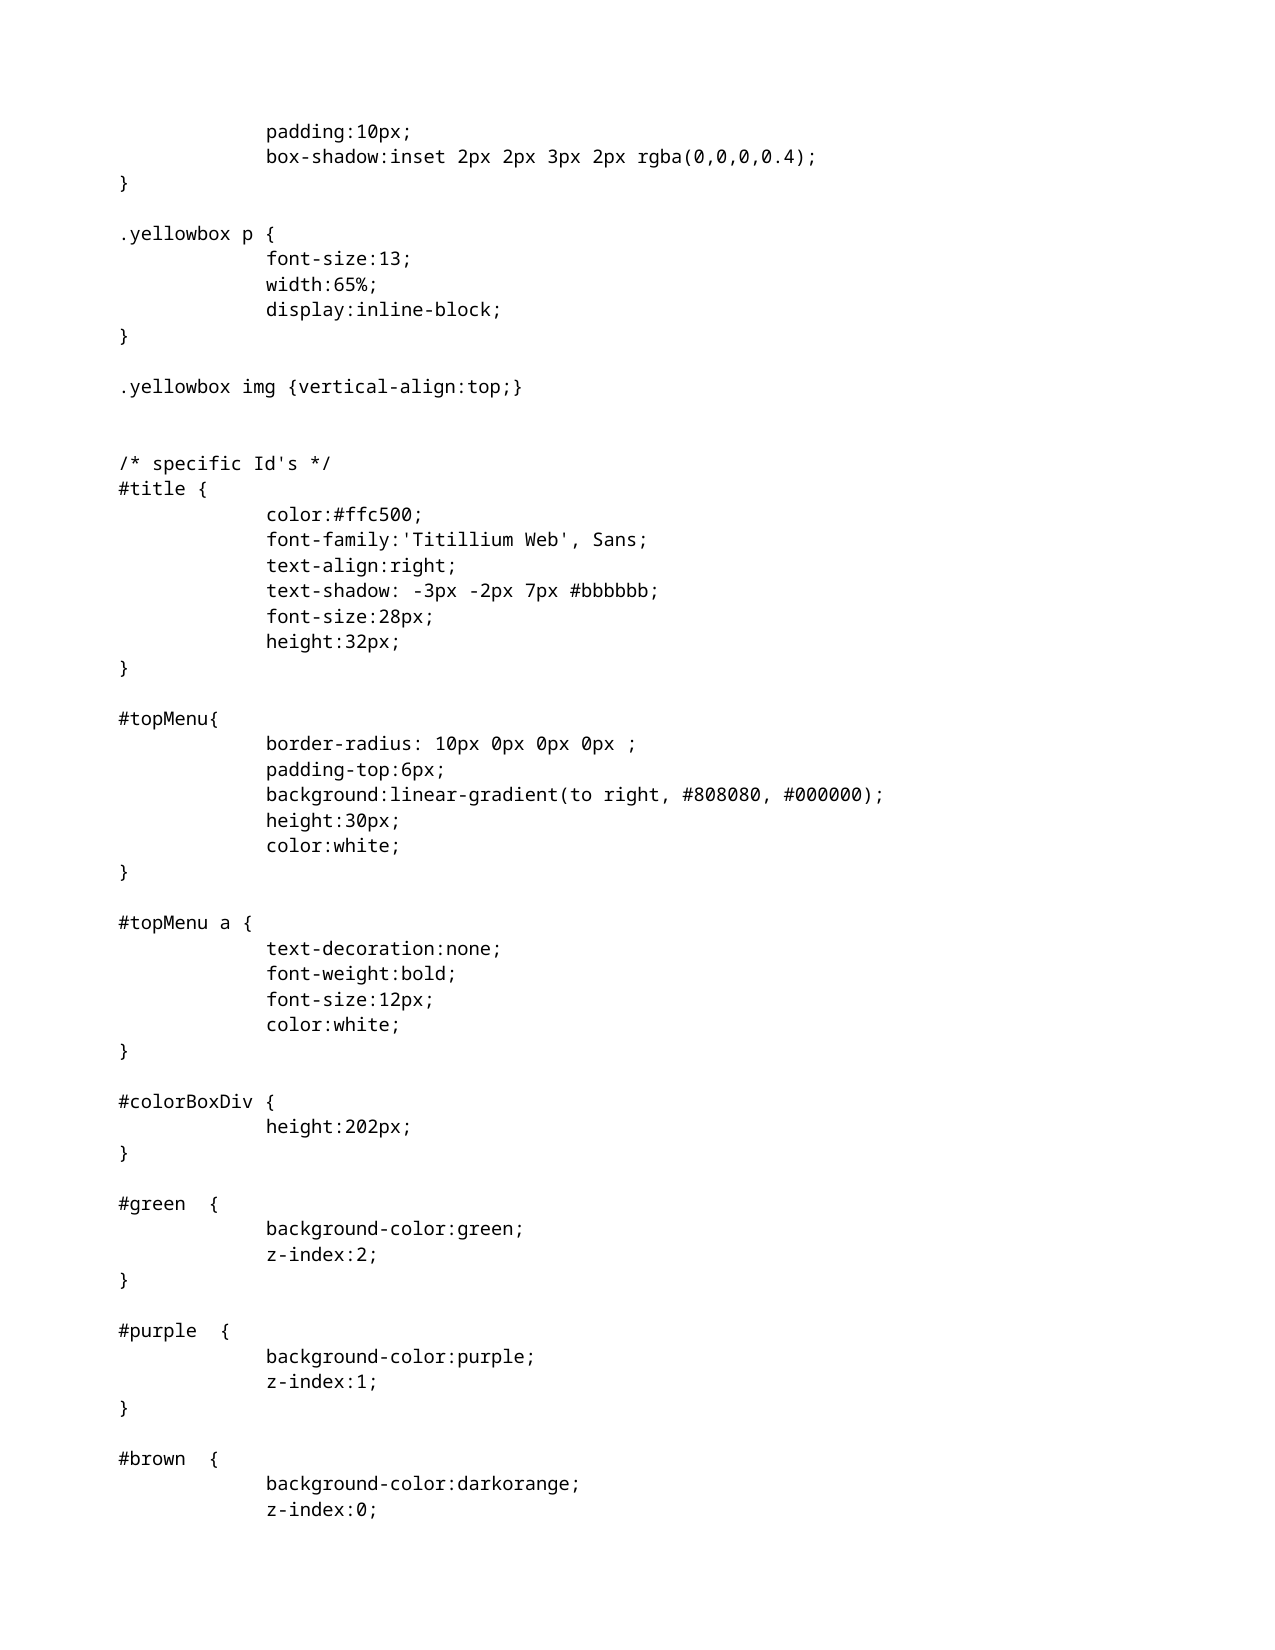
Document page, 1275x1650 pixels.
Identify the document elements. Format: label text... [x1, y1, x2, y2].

text z-index:2; [118, 1241, 1157, 1267]
text .yellowbox img {vertical-align:top;} [118, 373, 1157, 399]
text #title { [118, 475, 1157, 501]
text } [118, 1394, 1157, 1420]
text color:white; [118, 833, 1157, 858]
text font-size:13; [118, 246, 1157, 271]
text } [118, 654, 1157, 679]
text background-color:purple; [118, 1343, 1157, 1369]
text background:linear-gradient(to right, #808080, #000000); [118, 782, 1157, 807]
text } [118, 858, 1157, 884]
text font-weight:bold; [118, 960, 1157, 986]
text font-size:12px; [118, 986, 1157, 1011]
text border-radius: 10px 0px 0px 0px ; [118, 731, 1157, 756]
text height:30px; [118, 807, 1157, 833]
text } [118, 1139, 1157, 1164]
text color:#ffc500; [118, 501, 1157, 526]
text text-align:right; [118, 552, 1157, 577]
text text-decoration:none; [118, 935, 1157, 960]
text text-shadow: -3px -2px 7px #bbbbbb; [118, 577, 1157, 603]
text width:65%; [118, 271, 1157, 297]
text #green { [118, 1190, 1157, 1216]
text padding:10px; [118, 118, 1157, 144]
text z-index:0; [118, 1496, 1157, 1522]
text /* specific Id's */ [118, 450, 1157, 475]
text z-index:1; [118, 1369, 1157, 1394]
text padding-top:6px; [118, 756, 1157, 782]
text color:white; [118, 1011, 1157, 1037]
text #topMenu a { [118, 909, 1157, 935]
text display:inline-block; [118, 297, 1157, 322]
text box-shadow:inset 2px 2px 3px 2px rgba(0,0,0,0.4); [118, 144, 1157, 169]
text #brown { [118, 1445, 1157, 1471]
text height:32px; [118, 628, 1157, 654]
text font-size:28px; [118, 603, 1157, 628]
text #topMenu{ [118, 705, 1157, 731]
text } [118, 1037, 1157, 1062]
text #purple { [118, 1318, 1157, 1343]
text #colorBoxDiv { [118, 1088, 1157, 1113]
text } [118, 1267, 1157, 1292]
text } [118, 169, 1157, 195]
text background-color:green; [118, 1216, 1157, 1241]
text } [118, 322, 1157, 348]
text background-color:darkorange; [118, 1471, 1157, 1496]
text .yellowbox p { [118, 220, 1157, 246]
text height:202px; [118, 1113, 1157, 1139]
text font-family:'Titillium Web', Sans; [118, 526, 1157, 552]
